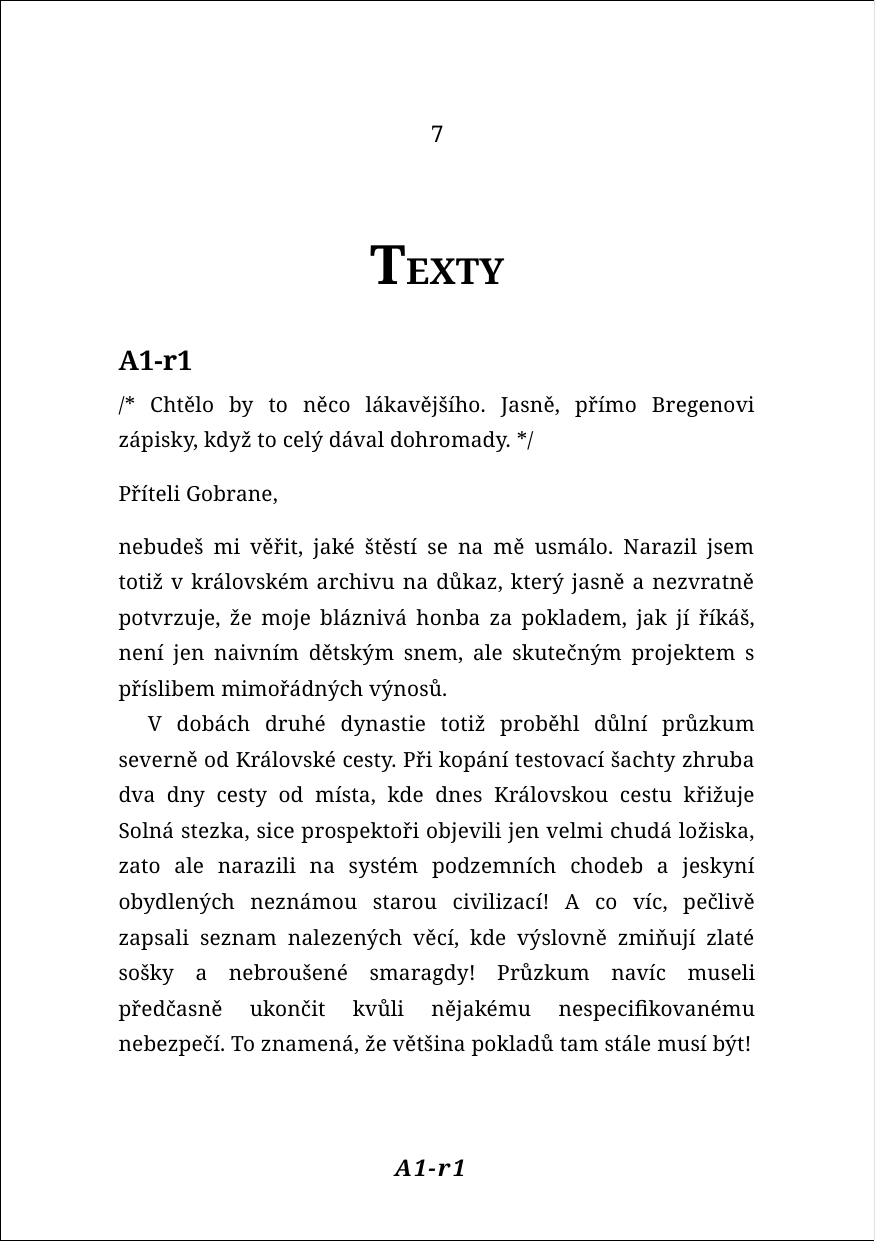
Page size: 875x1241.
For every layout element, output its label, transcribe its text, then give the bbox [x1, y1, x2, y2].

text /* Chtělo by to něco lákavějšího. Jasně, přímo Bregenovi zápisky, když to celý dával dohromady. */ [118, 390, 756, 454]
subtitle Texty [118, 226, 756, 300]
subtitle A1-r1 [118, 341, 756, 378]
text nebudeš mi věřit, jaké štěstí se na mě usmálo. Narazil jsem totiž v královském archivu na důkaz, který jasně a nezvratně potvrzuje, že moje bláznivá honba za pokladem, jak jí říkáš, není jen naivním dětským snem, ale skutečným projektem s příslibem mimořádných výnosů. V dobách druhé dynastie totiž proběhl důlní průzkum severně od Královské cesty. Při kopání testovací šachty zhruba dva dny cesty od místa, kde dnes Královskou cestu křižuje Solná stezka, sice prospektoři objevili jen velmi chudá ložiska, zato ale narazili na systém podzemních chodeb a jeskyní obydlených neznámou starou civilizací! A co víc, pečlivě zapsali seznam nalezených věcí, kde výslovně zmiňují zlaté sošky a nebroušené smaragdy! Průzkum navíc museli předčasně ukončit kvůli nějakému nespecifikovanému nebezpečí. To znamená, že většina pokladů tam stále musí být! [118, 532, 756, 1058]
text Příteli Gobrane, [118, 479, 756, 507]
